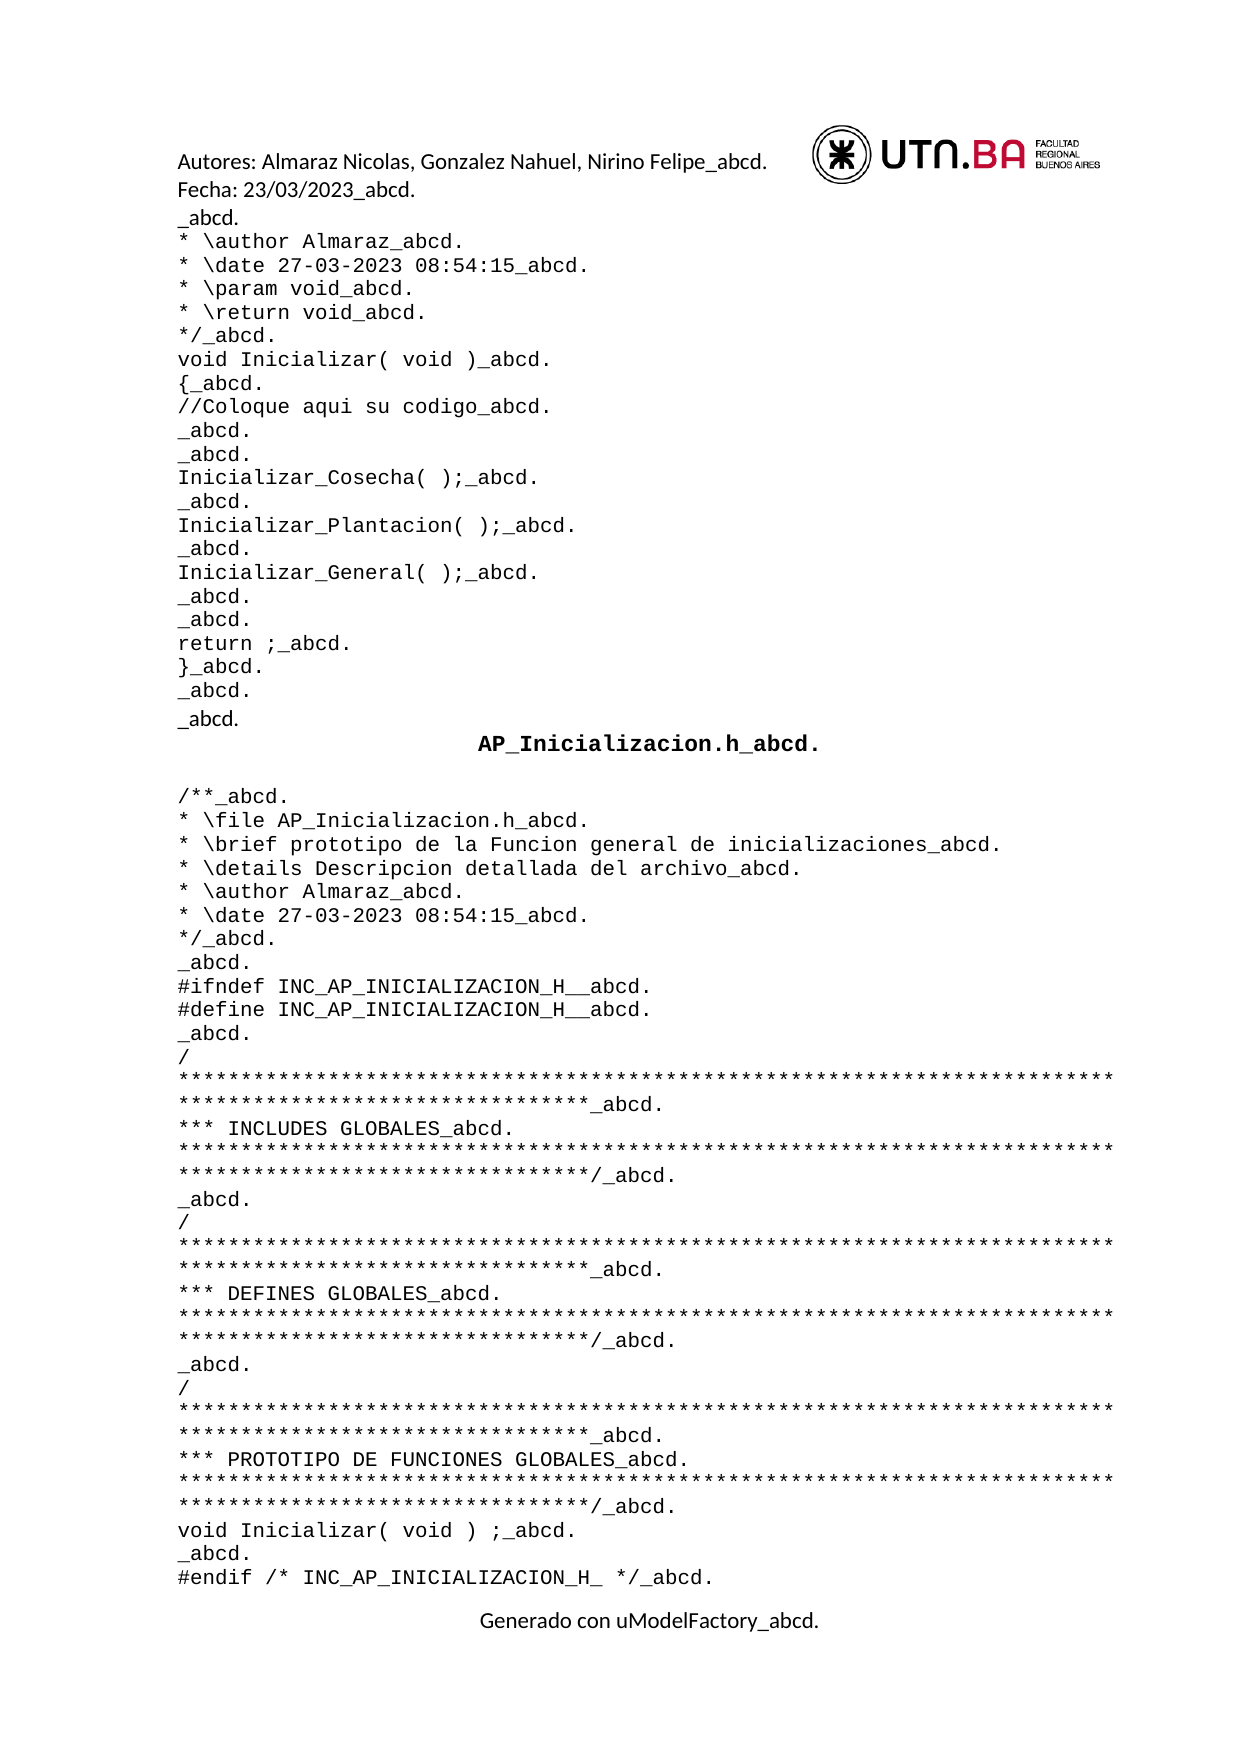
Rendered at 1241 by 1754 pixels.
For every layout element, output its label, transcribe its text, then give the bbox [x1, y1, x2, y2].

text _abcd. [177, 1543, 1122, 1567]
text * \date 27-03-2023 08:54:15_abcd. [177, 254, 1122, 278]
table_header AP_Inicializacion.h_abcd. [177, 732, 1122, 758]
text _abcd. [177, 444, 1122, 467]
text _abcd. [177, 1354, 1122, 1378]
text Inicializar_General( );_abcd. [177, 562, 1122, 586]
text void Inicializar( void ) ;_abcd. [177, 1519, 1122, 1543]
text /************************************************************************************************************_abcd. [177, 1378, 1122, 1449]
text _abcd. [177, 1023, 1122, 1047]
text *** PROTOTIPO DE FUNCIONES GLOBALES_abcd. [177, 1449, 1122, 1472]
text /************************************************************************************************************_abcd. [177, 1047, 1122, 1118]
picture [798, 118, 1122, 190]
text * \author Almaraz_abcd. [177, 881, 1122, 905]
text void Inicializar( void )_abcd. [177, 349, 1122, 373]
text //Coloque aqui su codigo_abcd. [177, 396, 1122, 420]
text }_abcd. [177, 657, 1122, 680]
text {_abcd. [177, 373, 1122, 396]
text */_abcd. [177, 928, 1122, 952]
text #define INC_AP_INICIALIZACION_H__abcd. [177, 999, 1122, 1023]
text ************************************************************************************************************/_abcd. [177, 1472, 1122, 1519]
text Inicializar_Plantacion( );_abcd. [177, 515, 1122, 538]
text *** DEFINES GLOBALES_abcd. [177, 1283, 1122, 1307]
text /**_abcd. [177, 787, 1122, 810]
text * \author Almaraz_abcd. [177, 231, 1122, 254]
text * \date 27-03-2023 08:54:15_abcd. [177, 905, 1122, 928]
text /************************************************************************************************************_abcd. [177, 1212, 1122, 1283]
text _abcd. [177, 680, 1122, 704]
text * \file AP_Inicializacion.h_abcd. [177, 810, 1122, 834]
text #endif /* INC_AP_INICIALIZACION_H_ */_abcd. [177, 1567, 1122, 1591]
text return ;_abcd. [177, 633, 1122, 657]
text _abcd. [177, 586, 1122, 609]
text ************************************************************************************************************/_abcd. [177, 1141, 1122, 1188]
text * \details Descripcion detallada del archivo_abcd. [177, 857, 1122, 881]
text Inicializar_Cosecha( );_abcd. [177, 467, 1122, 491]
text * \param void_abcd. [177, 278, 1122, 302]
text _abcd. [177, 704, 1122, 732]
text ************************************************************************************************************/_abcd. [177, 1307, 1122, 1354]
text _abcd. [177, 952, 1122, 976]
text _abcd. [177, 491, 1122, 515]
text *** INCLUDES GLOBALES_abcd. [177, 1118, 1122, 1141]
text _abcd. [177, 609, 1122, 633]
text _abcd. [177, 1188, 1122, 1212]
text _abcd. [177, 538, 1122, 562]
text * \brief prototipo de la Funcion general de inicializaciones_abcd. [177, 834, 1122, 857]
text _abcd. [177, 420, 1122, 444]
text * \return void_abcd. [177, 302, 1122, 326]
text #ifndef INC_AP_INICIALIZACION_H__abcd. [177, 976, 1122, 999]
text */_abcd. [177, 326, 1122, 349]
